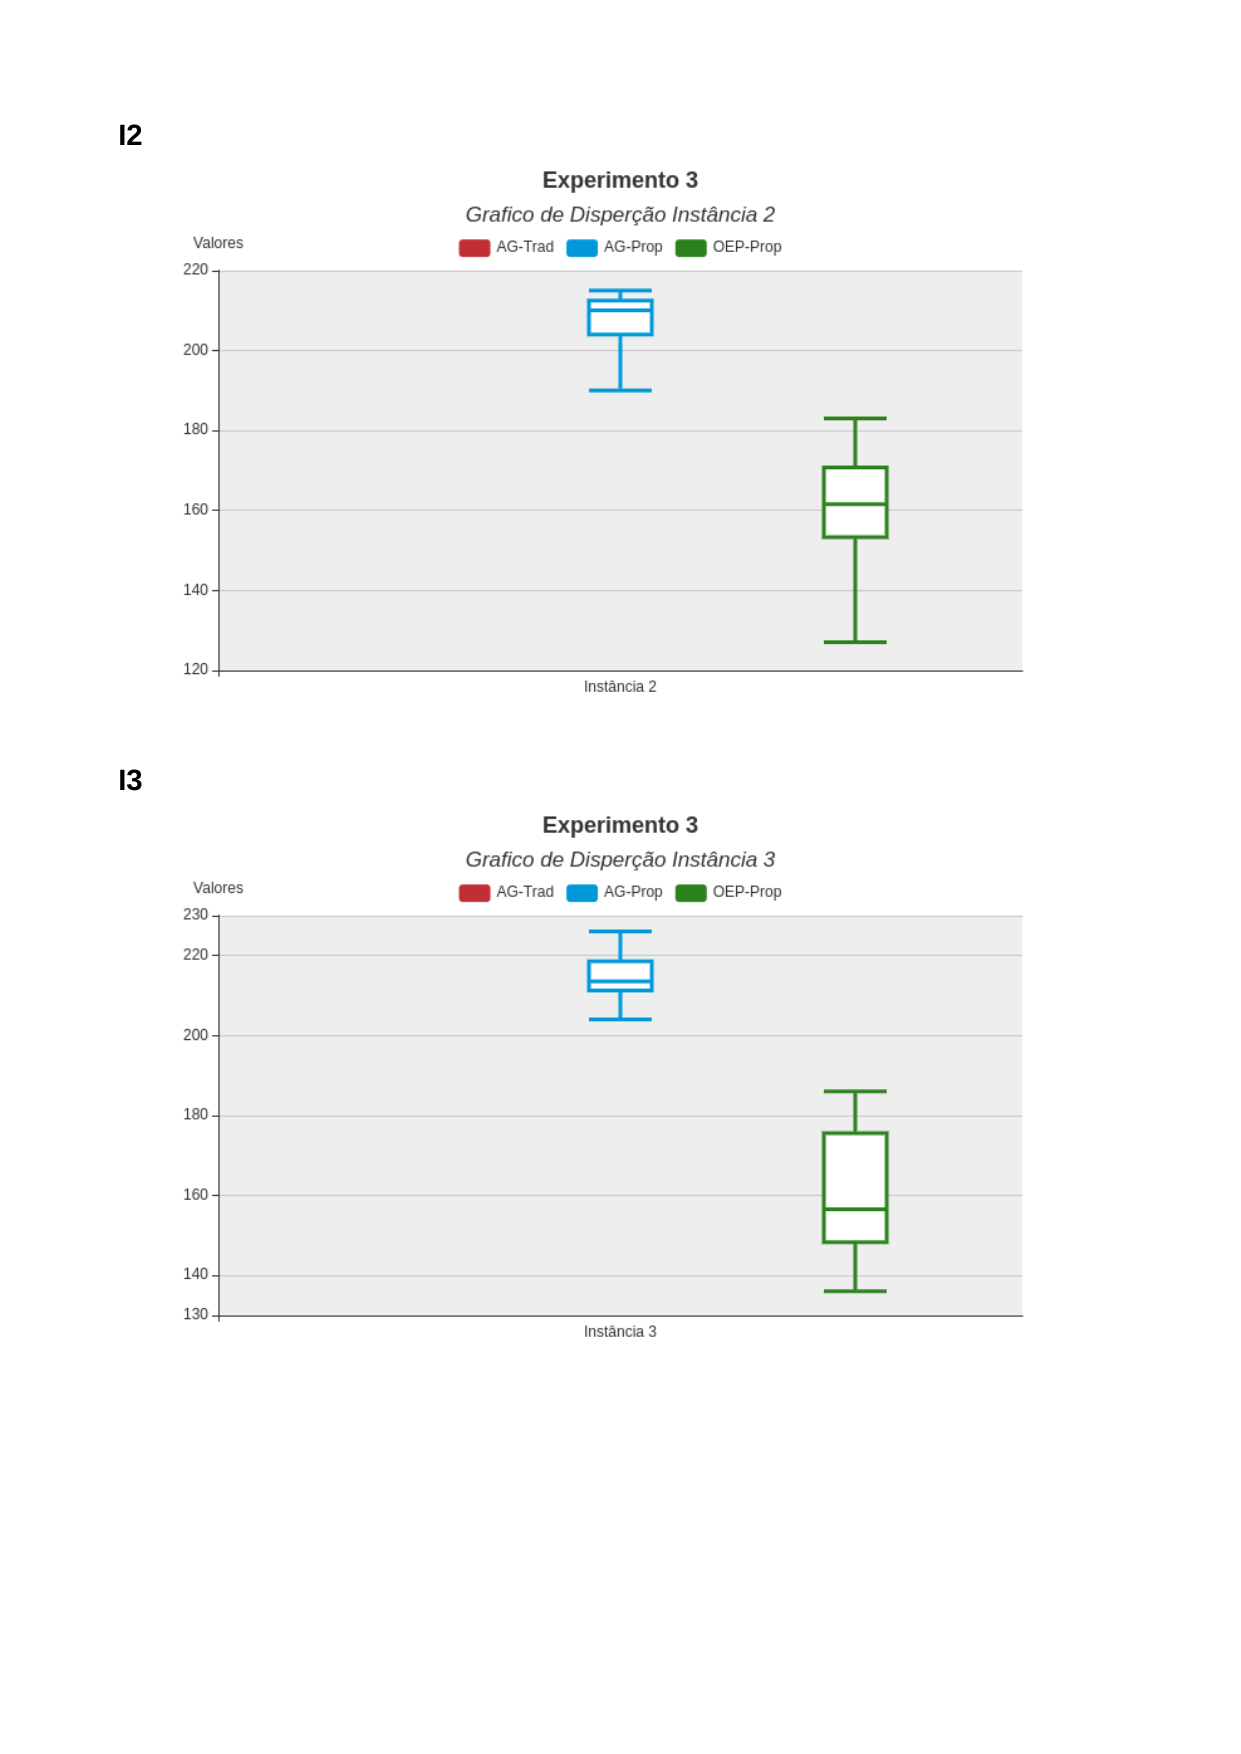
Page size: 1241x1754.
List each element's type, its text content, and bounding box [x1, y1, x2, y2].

subtitle I2 [118, 118, 1122, 152]
subtitle I3 [118, 763, 1122, 797]
picture [118, 809, 1123, 1342]
picture [118, 164, 1123, 697]
